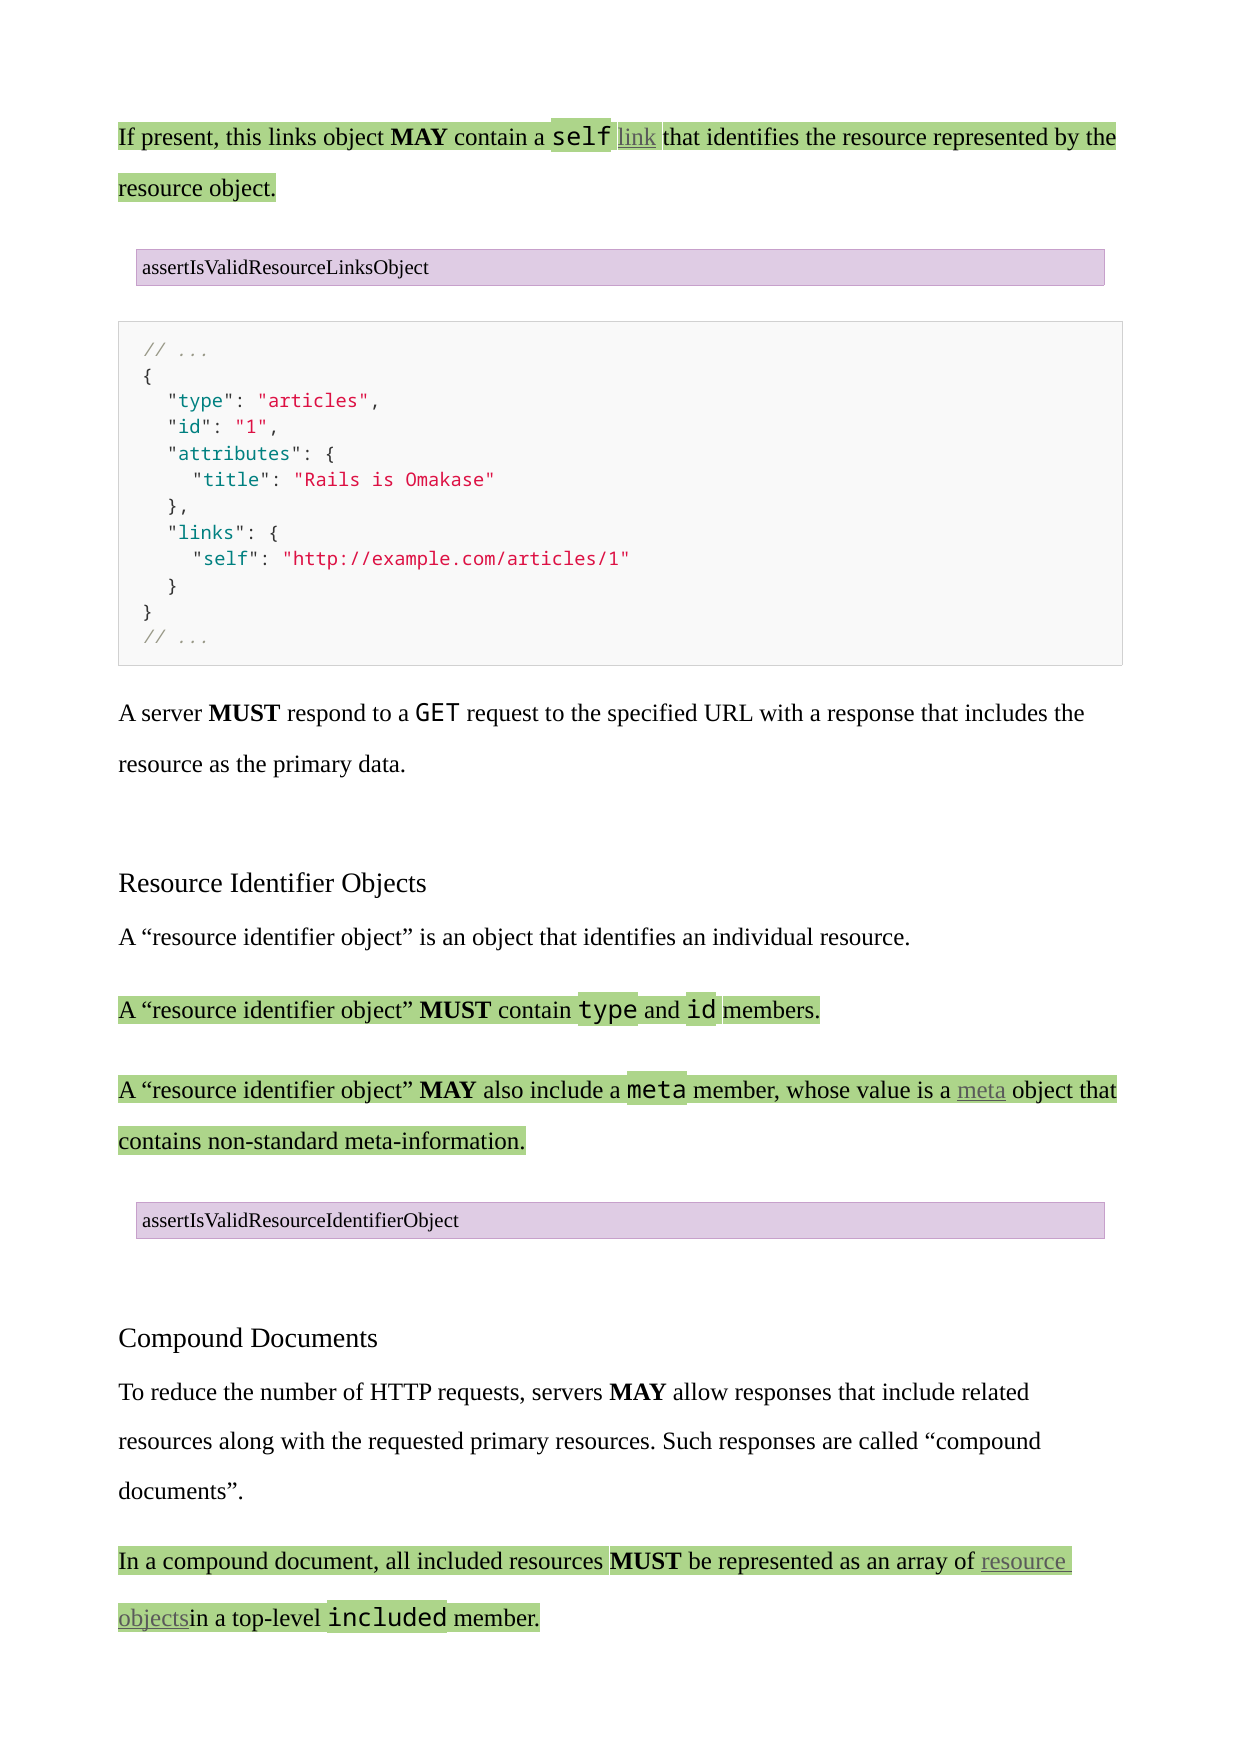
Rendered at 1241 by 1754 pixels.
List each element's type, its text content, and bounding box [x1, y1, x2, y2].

text } [119, 556, 1122, 582]
subtitle Compound Documents [118, 1321, 1122, 1353]
text // ... [119, 322, 1122, 346]
text } [119, 582, 1122, 608]
text // ... [119, 608, 1122, 665]
text "type": "articles", [119, 372, 1122, 398]
text In a compound document, all included resources MUST be represented as an array of resource objectsin a top-level included member. [118, 1546, 1122, 1633]
subtitle Resource Identifier Objects [118, 866, 1122, 899]
text "attributes": { [119, 424, 1122, 451]
text A server MUST respond to a GET request to the specified URL with a response that includes the resource as the primary data. [118, 694, 1122, 778]
text "title": "Rails is Omakase" [119, 451, 1122, 477]
text "self": "http://example.com/articles/1" [119, 530, 1122, 556]
text A “resource identifier object” MAY also include a meta member, whose value is a meta object that contains non-standard meta-information. [118, 1071, 1122, 1155]
text } [476, 556, 482, 564]
text }, [408, 477, 414, 485]
text "links": { [119, 503, 1122, 530]
text "id": "1", [119, 398, 1122, 424]
text }, [119, 477, 1122, 503]
text A “resource identifier object” is an object that identifies an individual resource. [118, 922, 1122, 951]
text assertIsValidResourceIdentifierObject [137, 1203, 1104, 1238]
text { [119, 346, 1122, 372]
text assertIsValidResourceLinksObject [137, 250, 1104, 285]
text To reduce the number of HTTP requests, servers MAY allow responses that include related resources along with the requested primary resources. Such responses are called “compound documents”. [118, 1377, 1122, 1505]
text If present, this links object MAY contain a self link that identifies the resource represented by the resource object. [118, 118, 1122, 202]
text A “resource identifier object” MUST contain type and id members. [118, 992, 1122, 1026]
